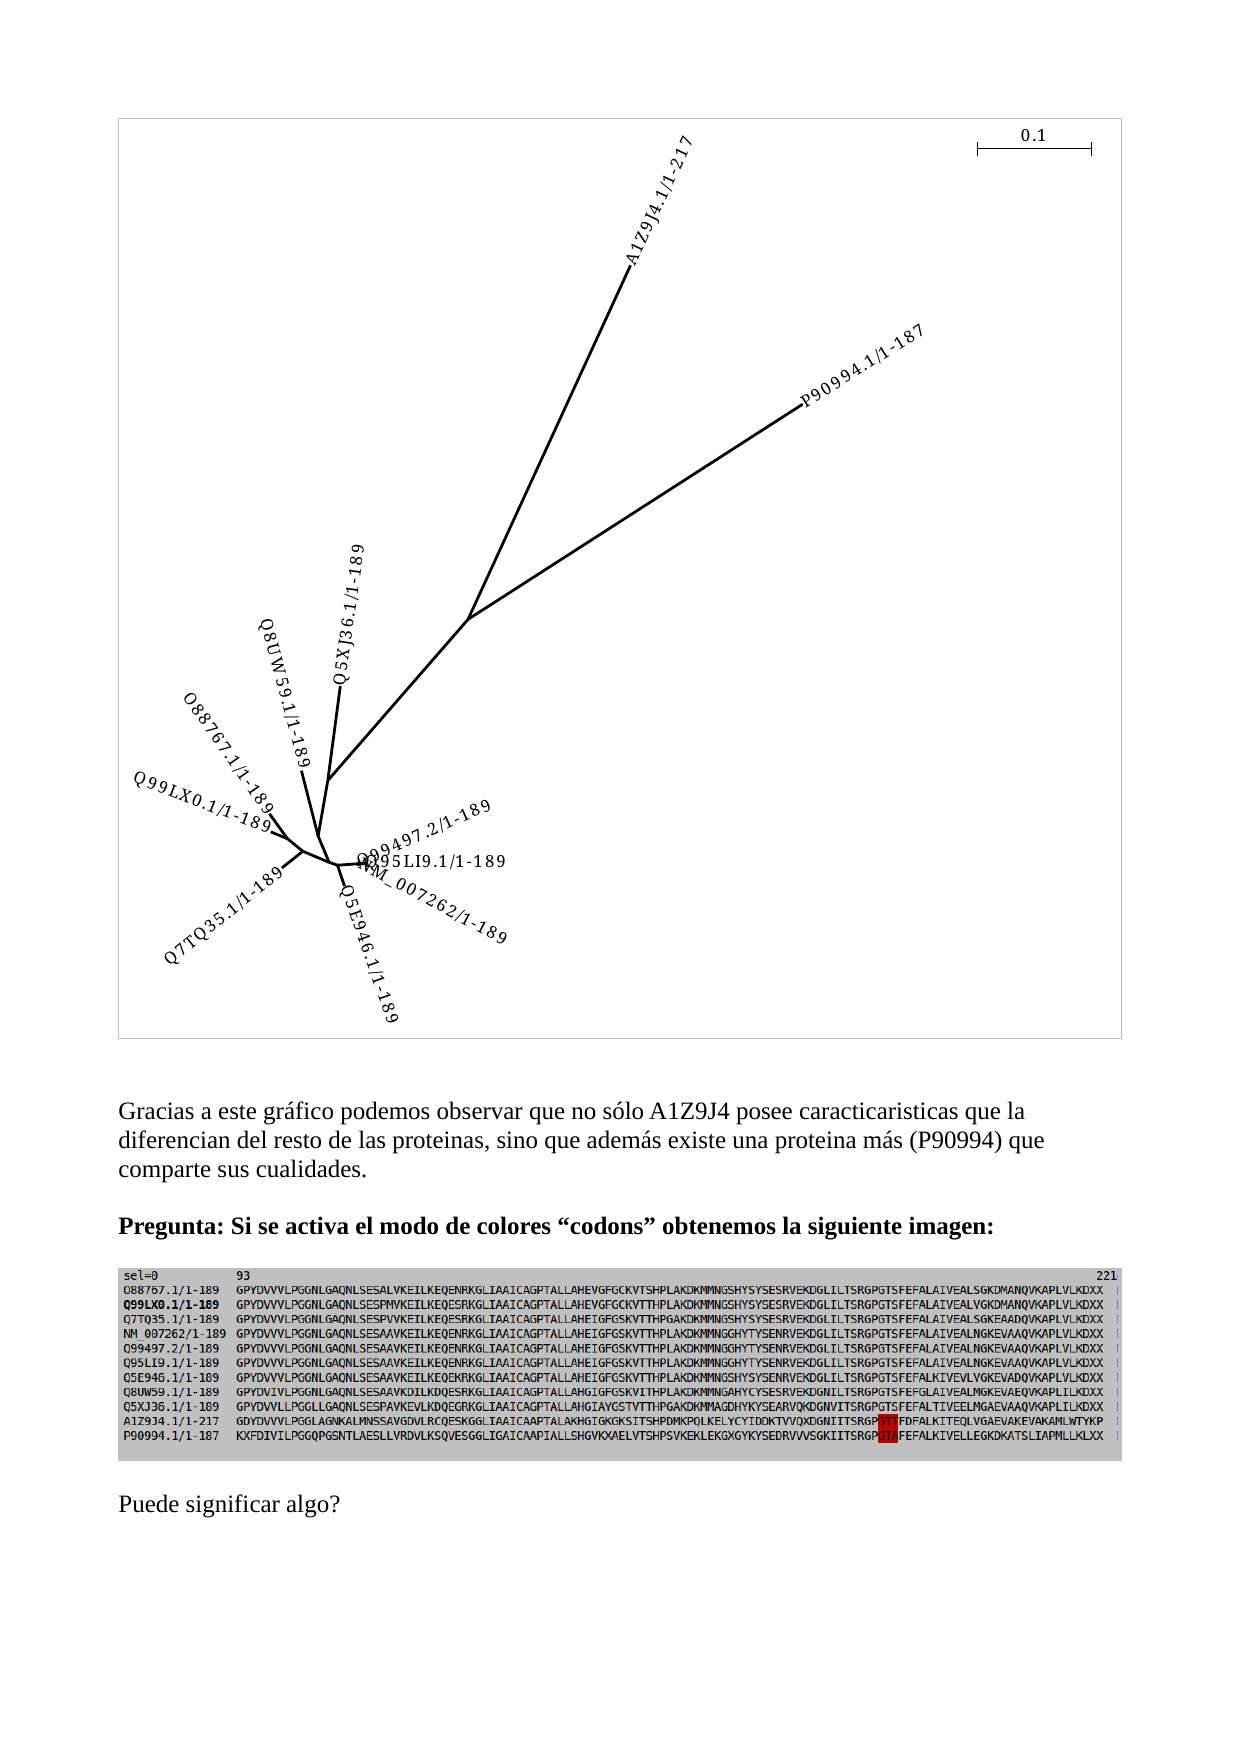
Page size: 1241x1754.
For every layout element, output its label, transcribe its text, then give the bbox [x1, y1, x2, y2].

picture [118, 1268, 1123, 1461]
text Gracias a este gráfico podemos observar que no sólo A1Z9J4 posee caracticaristicas que la diferencian del resto de las proteinas, sino que además existe una proteina más (P90994) que comparte sus cualidades. [118, 1096, 1122, 1182]
text Pregunta: Si se activa el modo de colores “codons” obtenemos la siguiente imagen: [118, 1211, 1122, 1240]
text Puede significar algo? [118, 1489, 1122, 1518]
